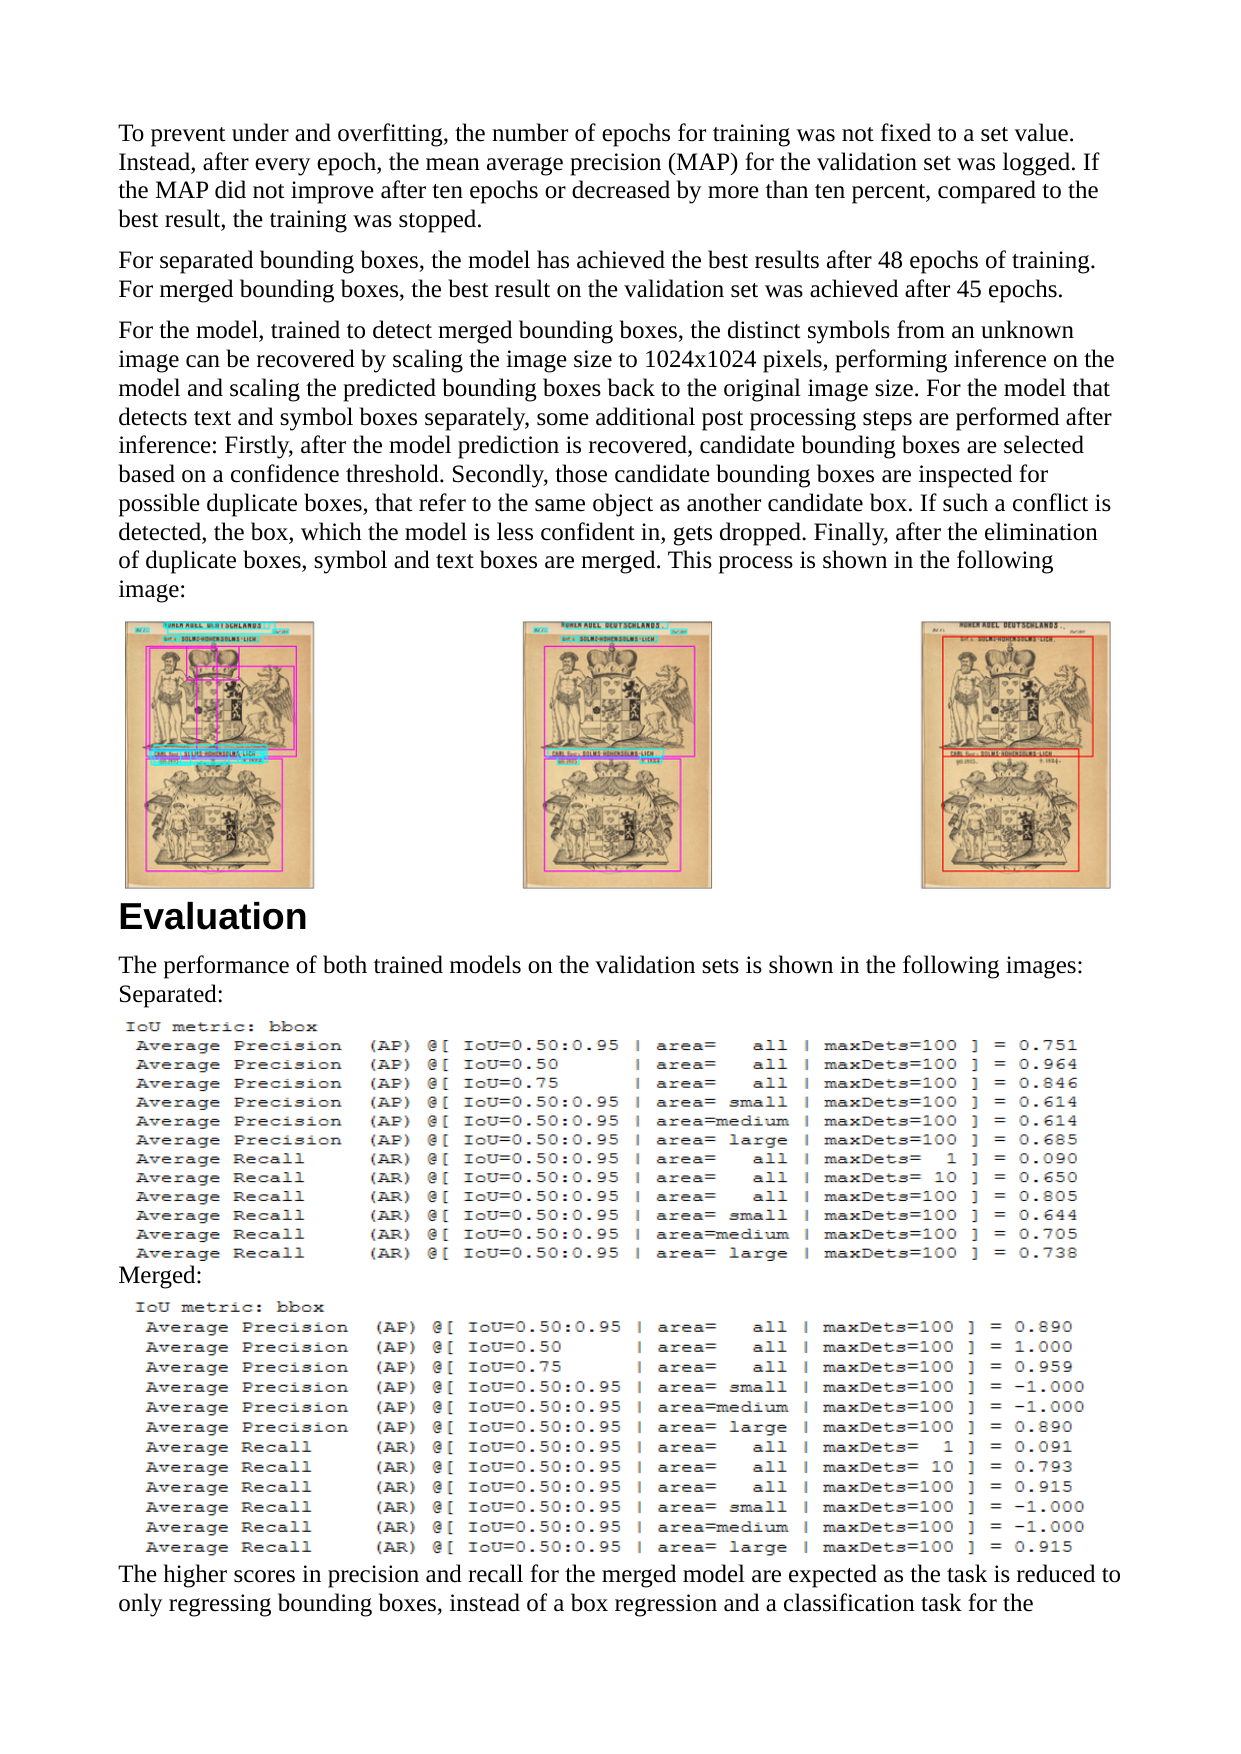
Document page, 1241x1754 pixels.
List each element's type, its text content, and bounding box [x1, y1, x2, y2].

subtitle Evaluation [118, 666, 1122, 938]
text Merged: [118, 1008, 1122, 1289]
text The higher scores in precision and recall for the merged model are expected as the task is reduced to only regressing bounding boxes, instead of a box regression and a classification task for the [118, 1289, 1122, 1617]
picture [127, 1299, 1097, 1559]
text Separated: [118, 979, 1122, 1008]
picture [125, 615, 1116, 895]
subtitle To prevent under and overfitting, the number of epochs for training was not fixed to a set value. Instead, after every epoch, the mean average precision (MAP) for the validation set was logged. If the MAP did not improve after ten epochs or decreased by more than ten percent, compared to the best result, the training was stopped. [118, 118, 1122, 233]
picture [120, 1019, 1086, 1261]
text For separated bounding boxes, the model has achieved the best results after 48 epochs of training. For merged bounding boxes, the best result on the validation set was achieved after 45 epochs. [118, 246, 1122, 303]
text For the model, trained to detect merged bounding boxes, the distinct symbols from an unknown image can be recovered by scaling the image size to 1024x1024 pixels, performing inference on the model and scaling the predicted bounding boxes back to the original image size. For the model that detects text and symbol boxes separately, some additional post processing steps are performed after inference: Firstly, after the model prediction is recovered, candidate bounding boxes are selected based on a confidence threshold. Secondly, those candidate bounding boxes are inspected for possible duplicate boxes, that refer to the same object as another candidate box. If such a conflict is detected, the box, which the model is less confident in, gets dropped. Finally, after the elimination of duplicate boxes, symbol and text boxes are merged. This process is shown in the following image: [118, 316, 1122, 603]
text The performance of both trained models on the validation sets is shown in the following images: [118, 950, 1122, 979]
